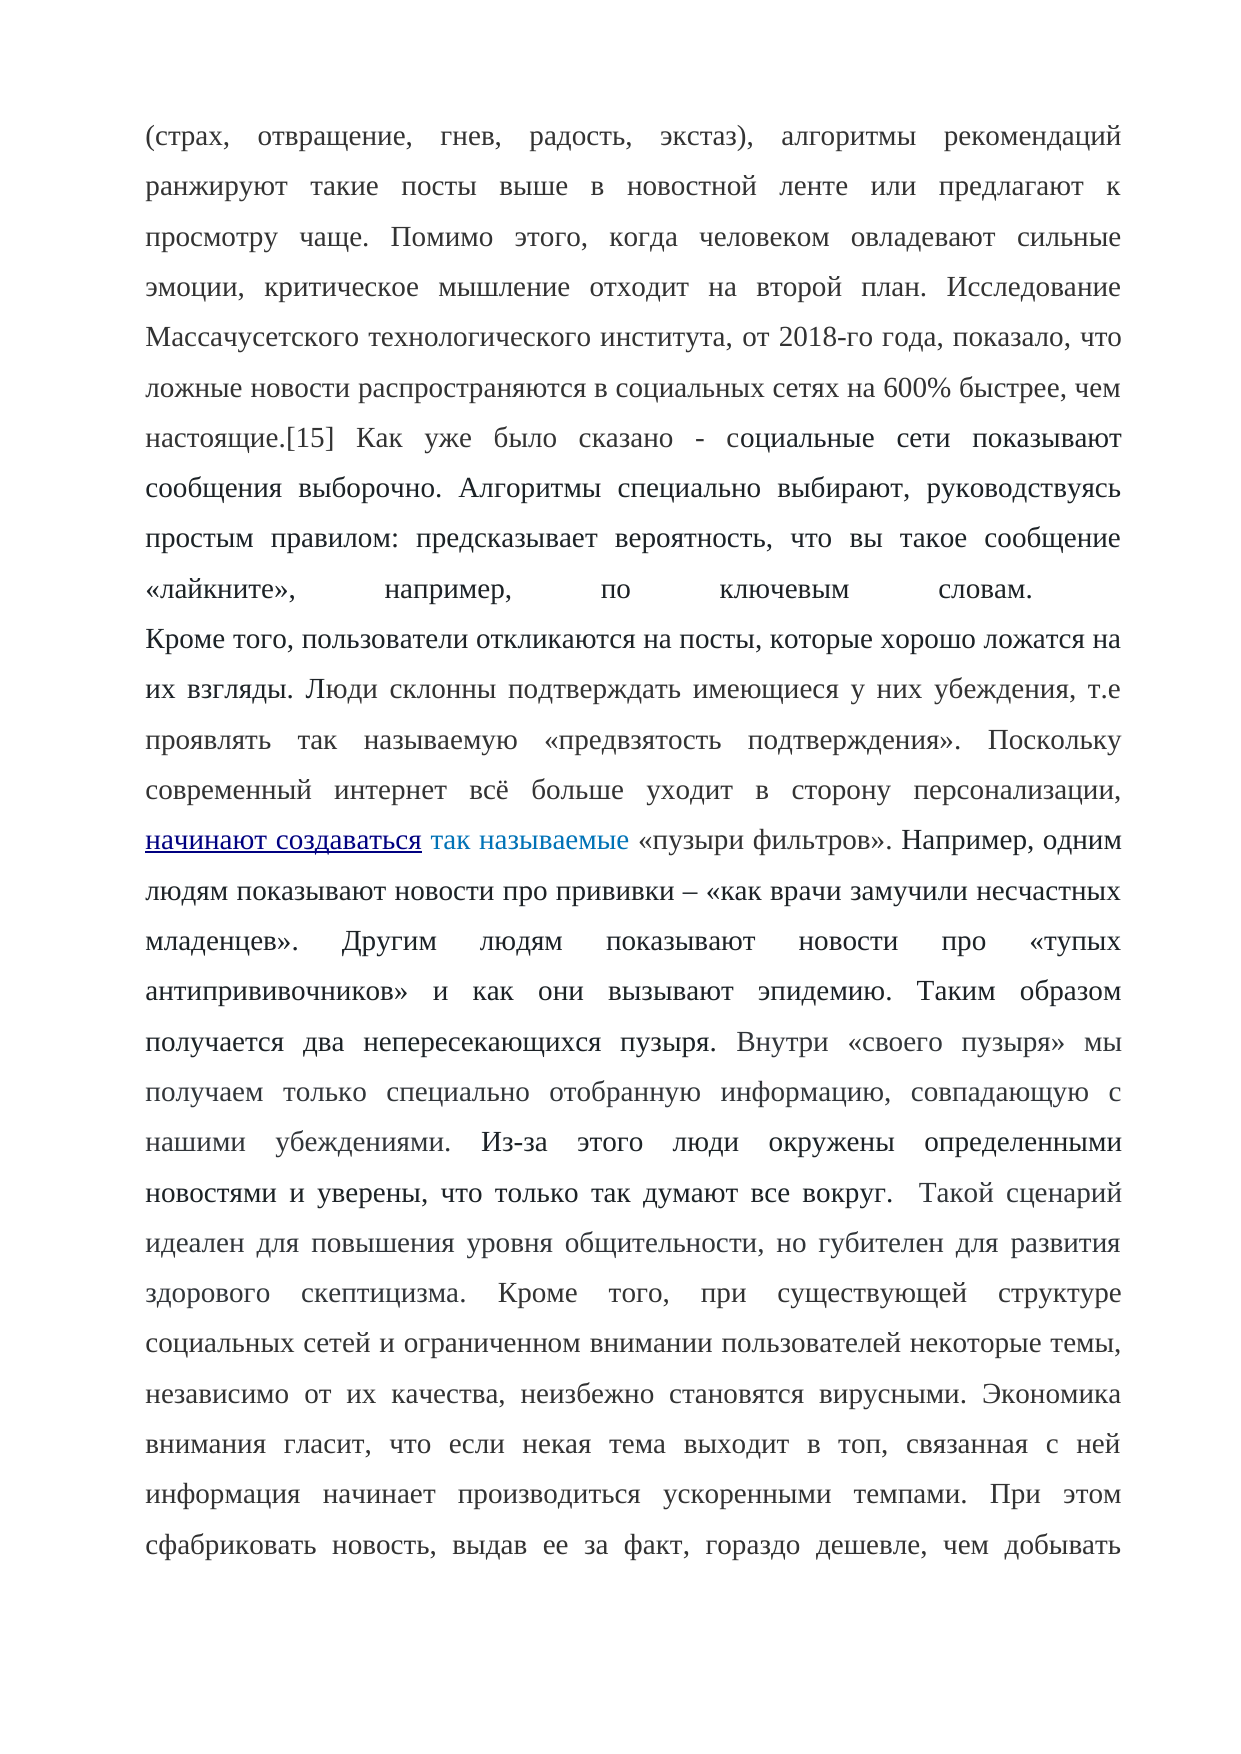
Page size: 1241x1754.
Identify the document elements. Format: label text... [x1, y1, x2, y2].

list (страх, отвращение, гнев, радость, экстаз), алгоритмы рекомендаций ранжируют такие посты выше в новостной ленте или предлагают к просмотру чаще. Помимо этого, когда человеком овладевают сильные эмоции, критическое мышление отходит на второй план. Исследование Массачусетского технологического института, от 2018-го года, показало, что ложные новости распространяются в социальных сетях на 600% быстрее, чем настоящие.[15] Как уже было сказано - социальные сети показывают сообщения выборочно. Алгоритмы специально выбирают, руководствуясь простым правилом: предсказывает вероятность, что вы такое сообщение «лайкните», например, по ключевым словам. Кроме того, пользователи откликаются на посты, которые хорошо ложатся на их взгляды. Люди склонны подтверждать имеющиеся у них убеждения, т.е проявлять так называемую «предвзятость подтверждения». Поскольку современный интернет всё больше уходит в сторону персонализации, начинают создаваться так называемые «пузыри фильтров». Например, одним людям показывают новости про прививки – «как врачи замучили несчастных младенцев». Другим людям показывают новости про «тупых антипрививочников» и как они вызывают эпидемию. Таким образом получается два непересекающихся пузыря. Внутри «своего пузыря» мы получаем только специально отобранную информацию, совпадающую с нашими убеждениями. Из-за этого люди окружены определенными новостями и уверены, что только так думают все вокруг. Такой сценарий идеален для повышения уровня общительности, но губителен для развития здорового скептицизма. Кроме того, при существующей структуре социальных сетей и ограниченном внимании пользователей некоторые темы, независимо от их качества, неизбежно становятся вирусными. Экономика внимания гласит, что если некая тема выходит в топ, связанная с ней информация начинает производиться ускоренными темпами. При этом сфабриковать новость, выдав ее за факт, гораздо дешевле, чем добывать [132, 118, 1122, 1560]
